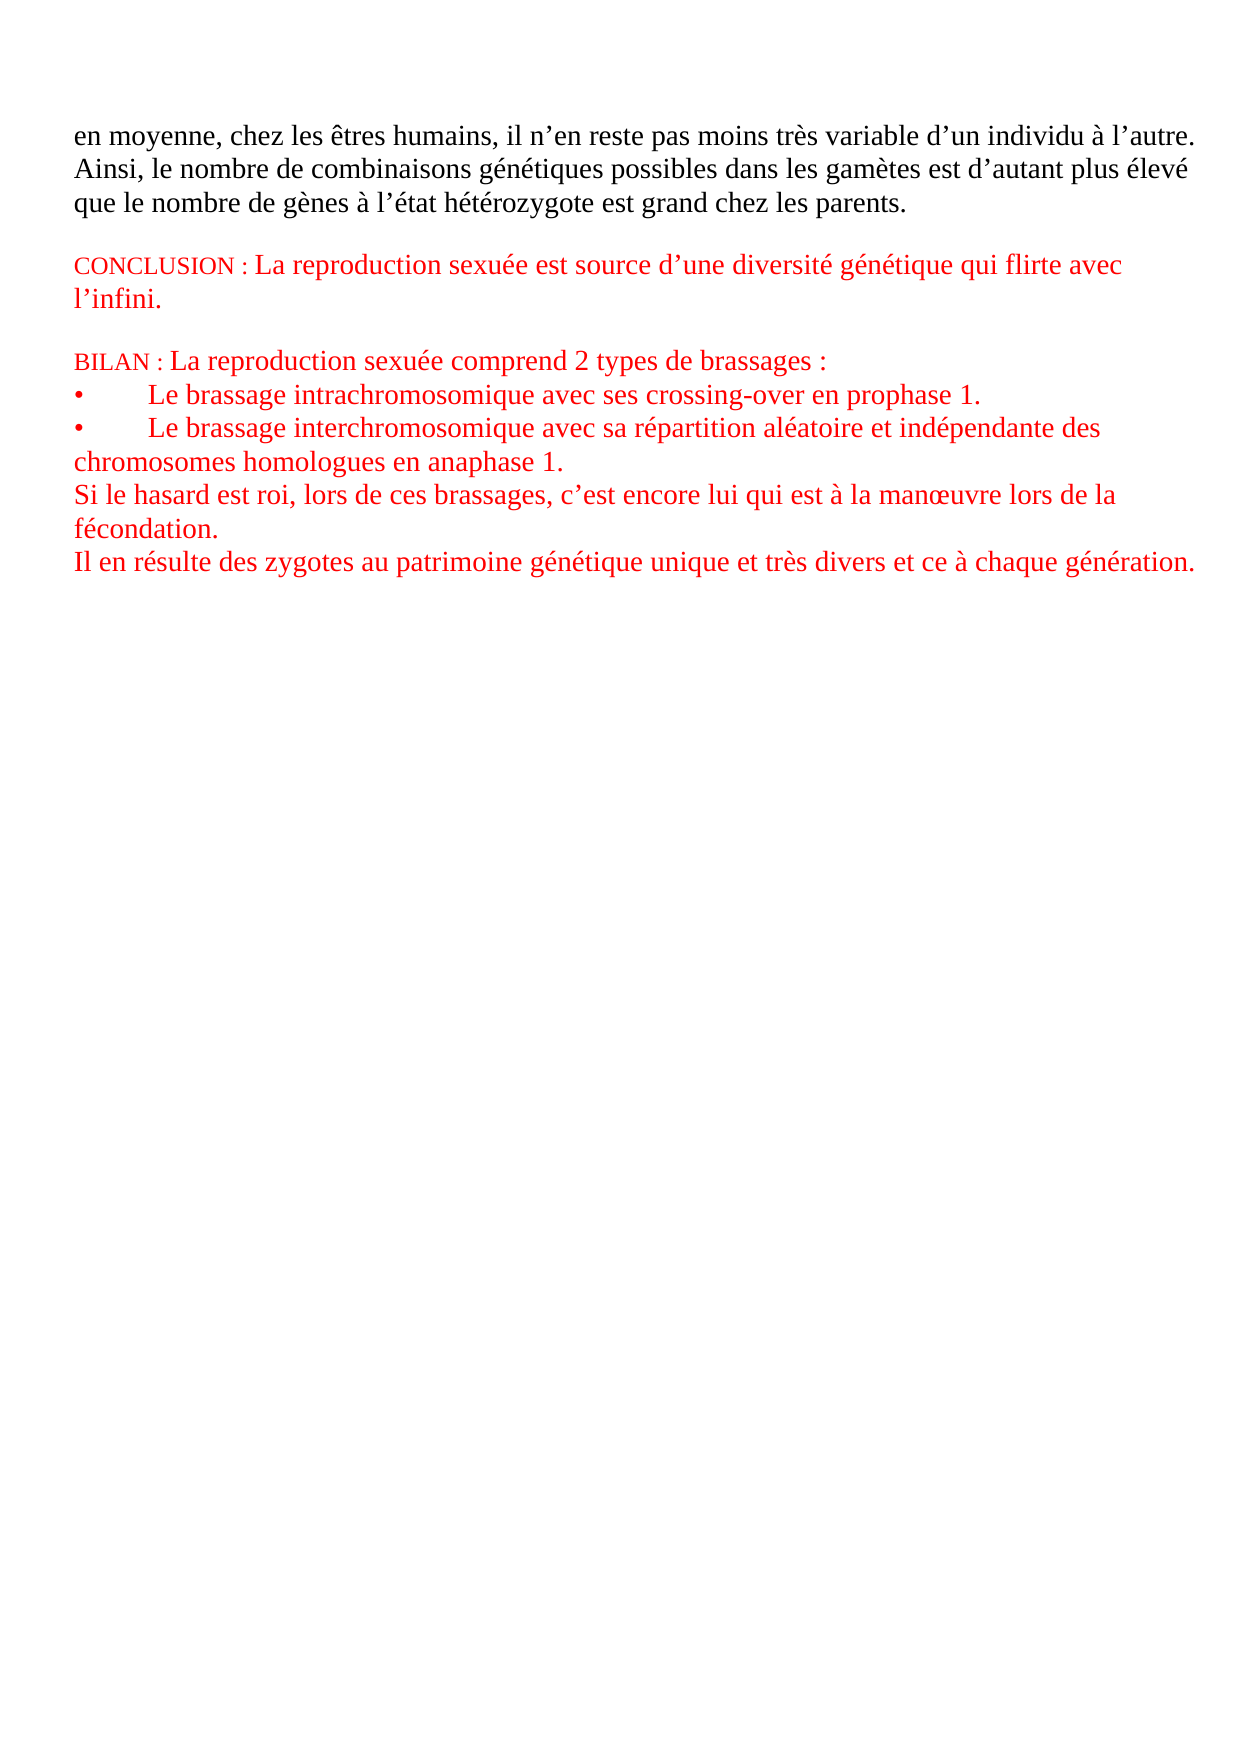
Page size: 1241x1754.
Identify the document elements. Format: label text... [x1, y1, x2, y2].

text Si le hasard est roi, lors de ces brassages, c’est encore lui qui est à la manœuvre lors de la fécondation. [74, 477, 1211, 544]
text BILAN : La reproduction sexuée comprend 2 types de brassages : [74, 343, 1211, 377]
text CONCLUSION : La reproduction sexuée est source d’une diversité génétique qui flirte avec l’infini. [74, 247, 1211, 314]
text Il en résulte des zygotes au patrimoine génétique unique et très divers et ce à chaque génération. [74, 544, 1211, 578]
text en moyenne, chez les êtres humains, il n’en reste pas moins très variable d’un individu à l’autre. Ainsi, le nombre de combinaisons génétiques possibles dans les gamètes est d’autant plus élevé que le nombre de gènes à l’état hétérozygote est grand chez les parents. [74, 118, 1211, 219]
text • Le brassage intrachromosomique avec ses crossing-over en prophase 1. [74, 377, 1211, 410]
text • Le brassage interchromosomique avec sa répartition aléatoire et indépendante des chromosomes homologues en anaphase 1. [74, 410, 1211, 477]
